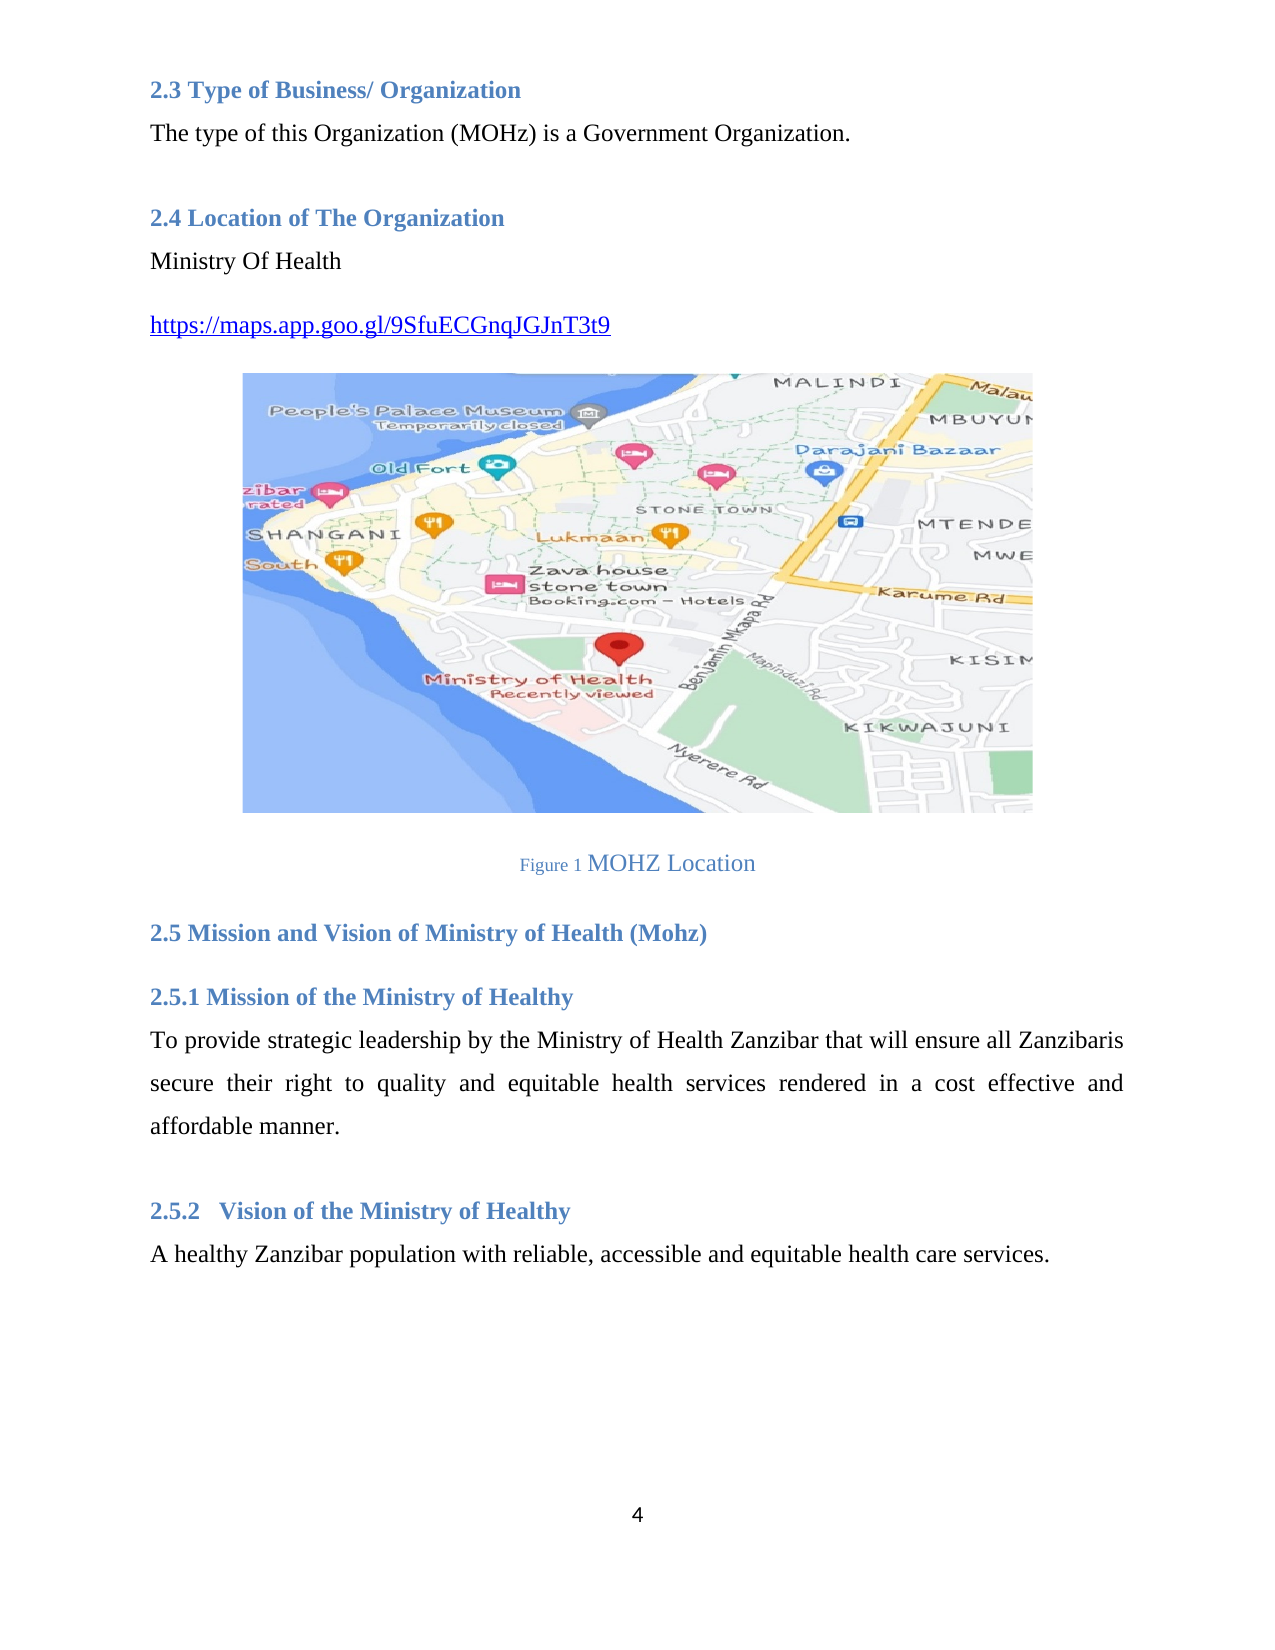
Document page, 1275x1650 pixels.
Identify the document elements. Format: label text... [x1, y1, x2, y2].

text To provide strategic leadership by the Ministry of Health Zanzibar that will ensure all Zanzibaris secure their right to quality and equitable health services rendered in a cost effective and affordable manner. [150, 1025, 1125, 1140]
subtitle 2.3 Type of Business/ Organization [150, 75, 1125, 104]
subtitle 2.5.1 Mission of the Ministry of Healthy [150, 982, 1125, 1011]
text https://maps.app.goo.gl/9SfuECGnqJGJnT3t9 [150, 310, 1125, 339]
subtitle 2.5 Mission and Vision of Ministry of Health (Mohz) [150, 918, 1125, 947]
subtitle 2.5.2 Vision of the Ministry of Healthy [150, 1196, 1125, 1225]
text Ministry Of Health [150, 246, 1125, 275]
text A healthy Zanzibar population with reliable, accessible and equitable health care services. [150, 1239, 1125, 1268]
subtitle 2.4 Location of The Organization [150, 203, 1125, 232]
text The type of this Organization (MOHz) is a Government Organization. [150, 118, 1125, 147]
text Figure 1 MOHZ Location [150, 848, 1125, 876]
